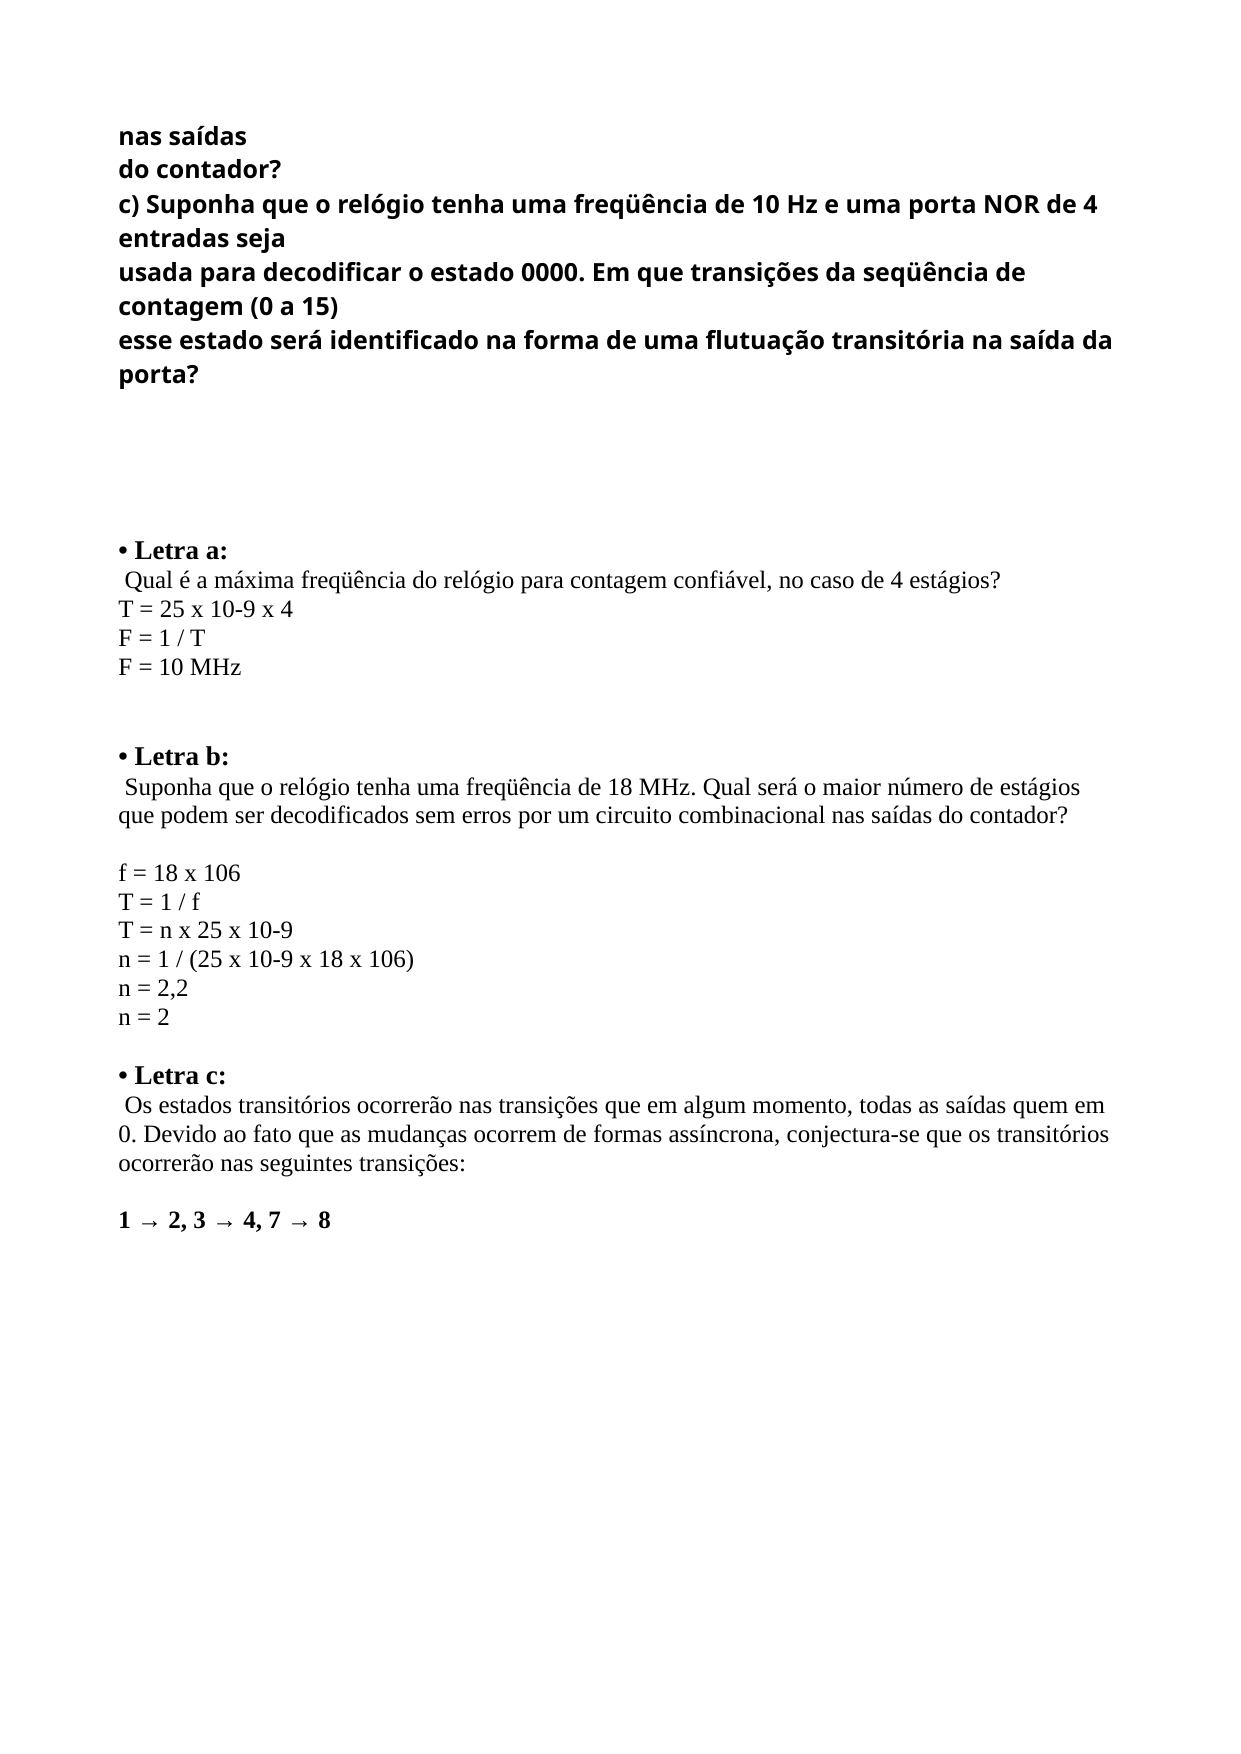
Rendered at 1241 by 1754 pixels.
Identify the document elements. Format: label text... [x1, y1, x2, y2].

text f = 18 x 106 [118, 858, 1122, 887]
text usada para decodificar o estado 0000. Em que transições da seqüência de contagem (0 a 15) [118, 254, 1122, 322]
text T = 1 / f [118, 887, 1122, 915]
text n = 1 / (25 x 10-9 x 18 x 106) [118, 944, 1122, 973]
text Qual é a máxima freqüência do relógio para contagem confiável, no caso de 4 estágios? [118, 566, 1122, 594]
text • Letra c: [118, 1059, 1122, 1090]
text do contador? [118, 152, 1122, 186]
text T = 25 x 10-9 x 4 [118, 594, 1122, 623]
text • Letra b: [118, 740, 1122, 772]
text F = 1 / T [118, 623, 1122, 652]
text esse estado será identificado na forma de uma flutuação transitória na saída da porta? [118, 322, 1122, 391]
text Suponha que o relógio tenha uma freqüência de 18 MHz. Qual será o maior número de estágios que podem ser decodificados sem erros por um circuito combinacional nas saídas do contador? [118, 772, 1122, 829]
text F = 10 MHz [118, 652, 1122, 681]
text c) Suponha que o relógio tenha uma freqüência de 10 Hz e uma porta NOR de 4 entradas seja [118, 186, 1122, 254]
text T = n x 25 x 10-9 [118, 915, 1122, 944]
text n = 2 [118, 1002, 1122, 1030]
text nas saídas [118, 118, 1122, 152]
text Os estados transitórios ocorrerão nas transições que em algum momento, todas as saídas quem em 0. Devido ao fato que as mudanças ocorrem de formas assíncrona, conjectura-se que os transitórios ocorrerão nas seguintes transições: [118, 1090, 1122, 1176]
text • Letra a: [118, 534, 1122, 566]
text n = 2,2 [118, 973, 1122, 1002]
text 1 → 2, 3 → 4, 7 → 8 [118, 1205, 1122, 1234]
